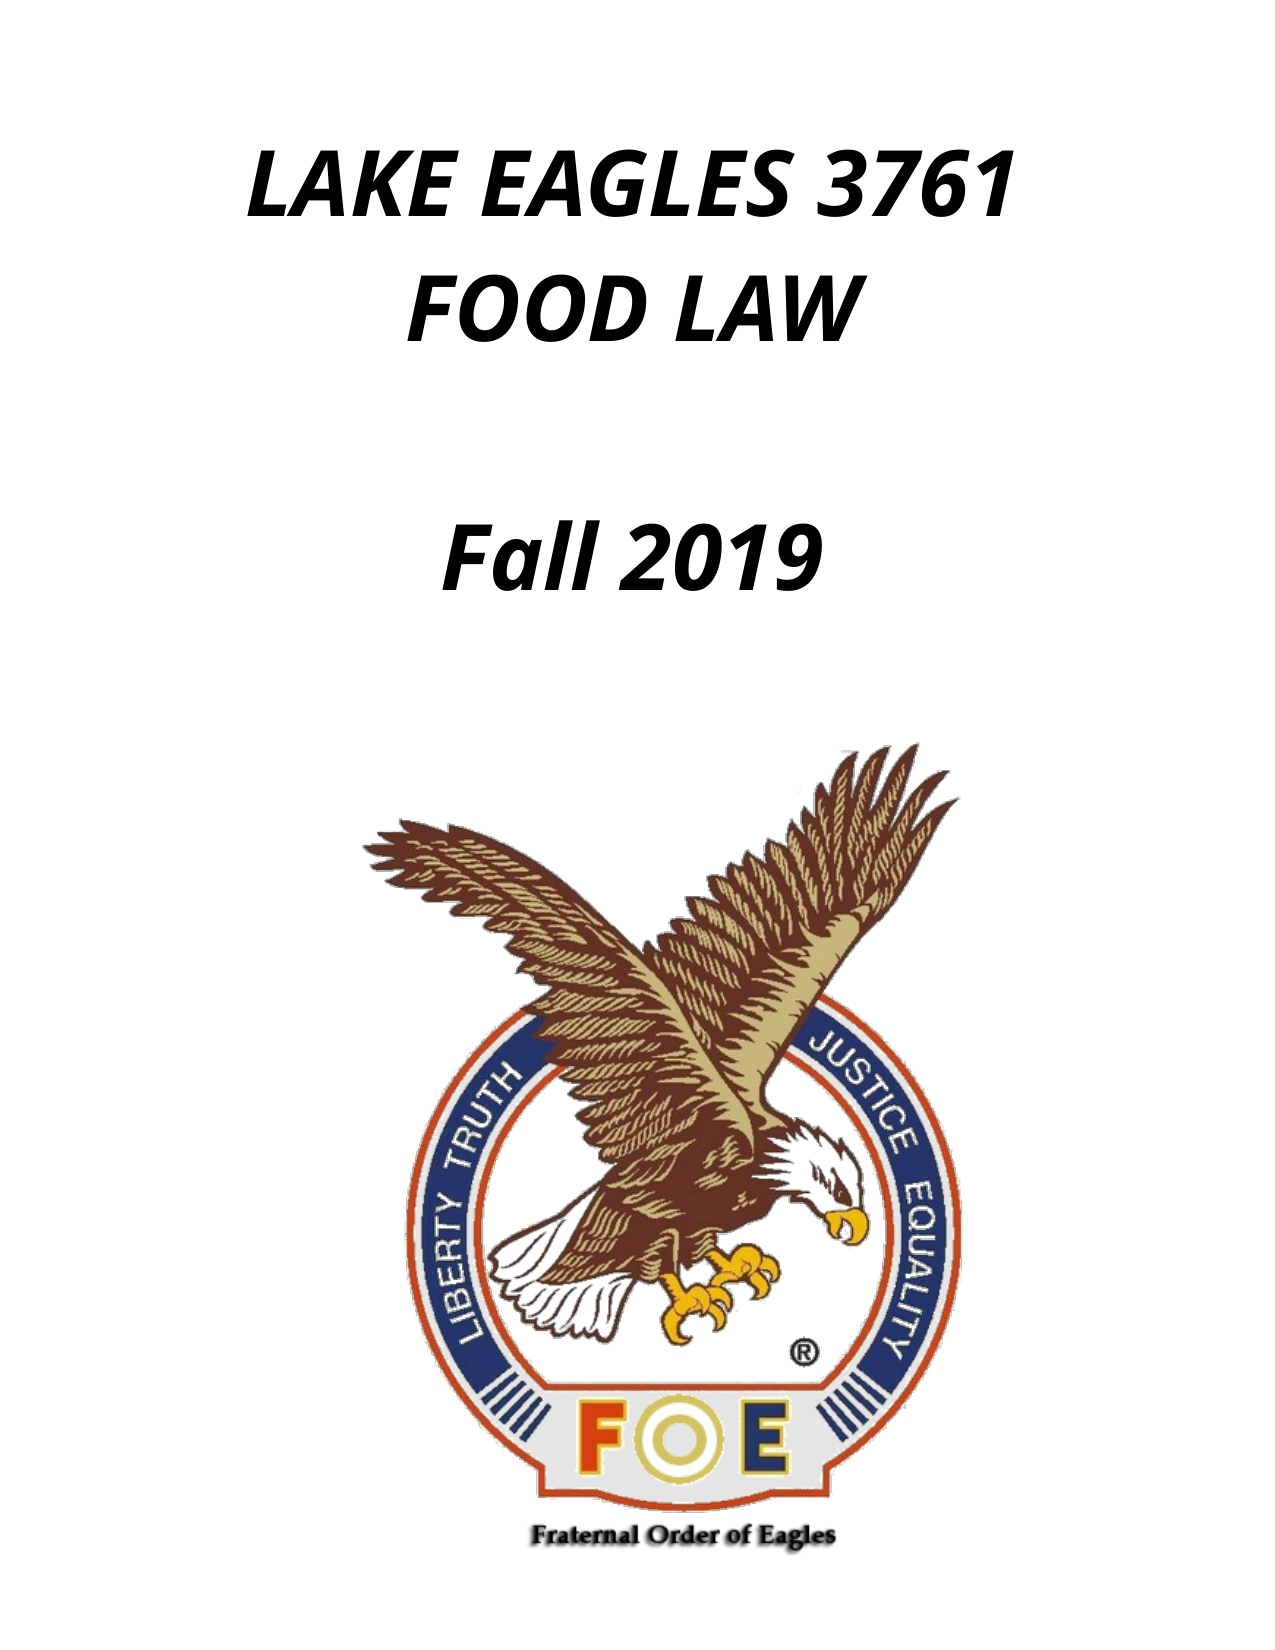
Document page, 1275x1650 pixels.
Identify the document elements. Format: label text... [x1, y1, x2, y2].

picture [313, 702, 1010, 1555]
text FOOD LAW [118, 243, 1157, 368]
text Fall 2019 [118, 493, 1157, 618]
text LAKE EAGLES 3761 [118, 118, 1157, 243]
